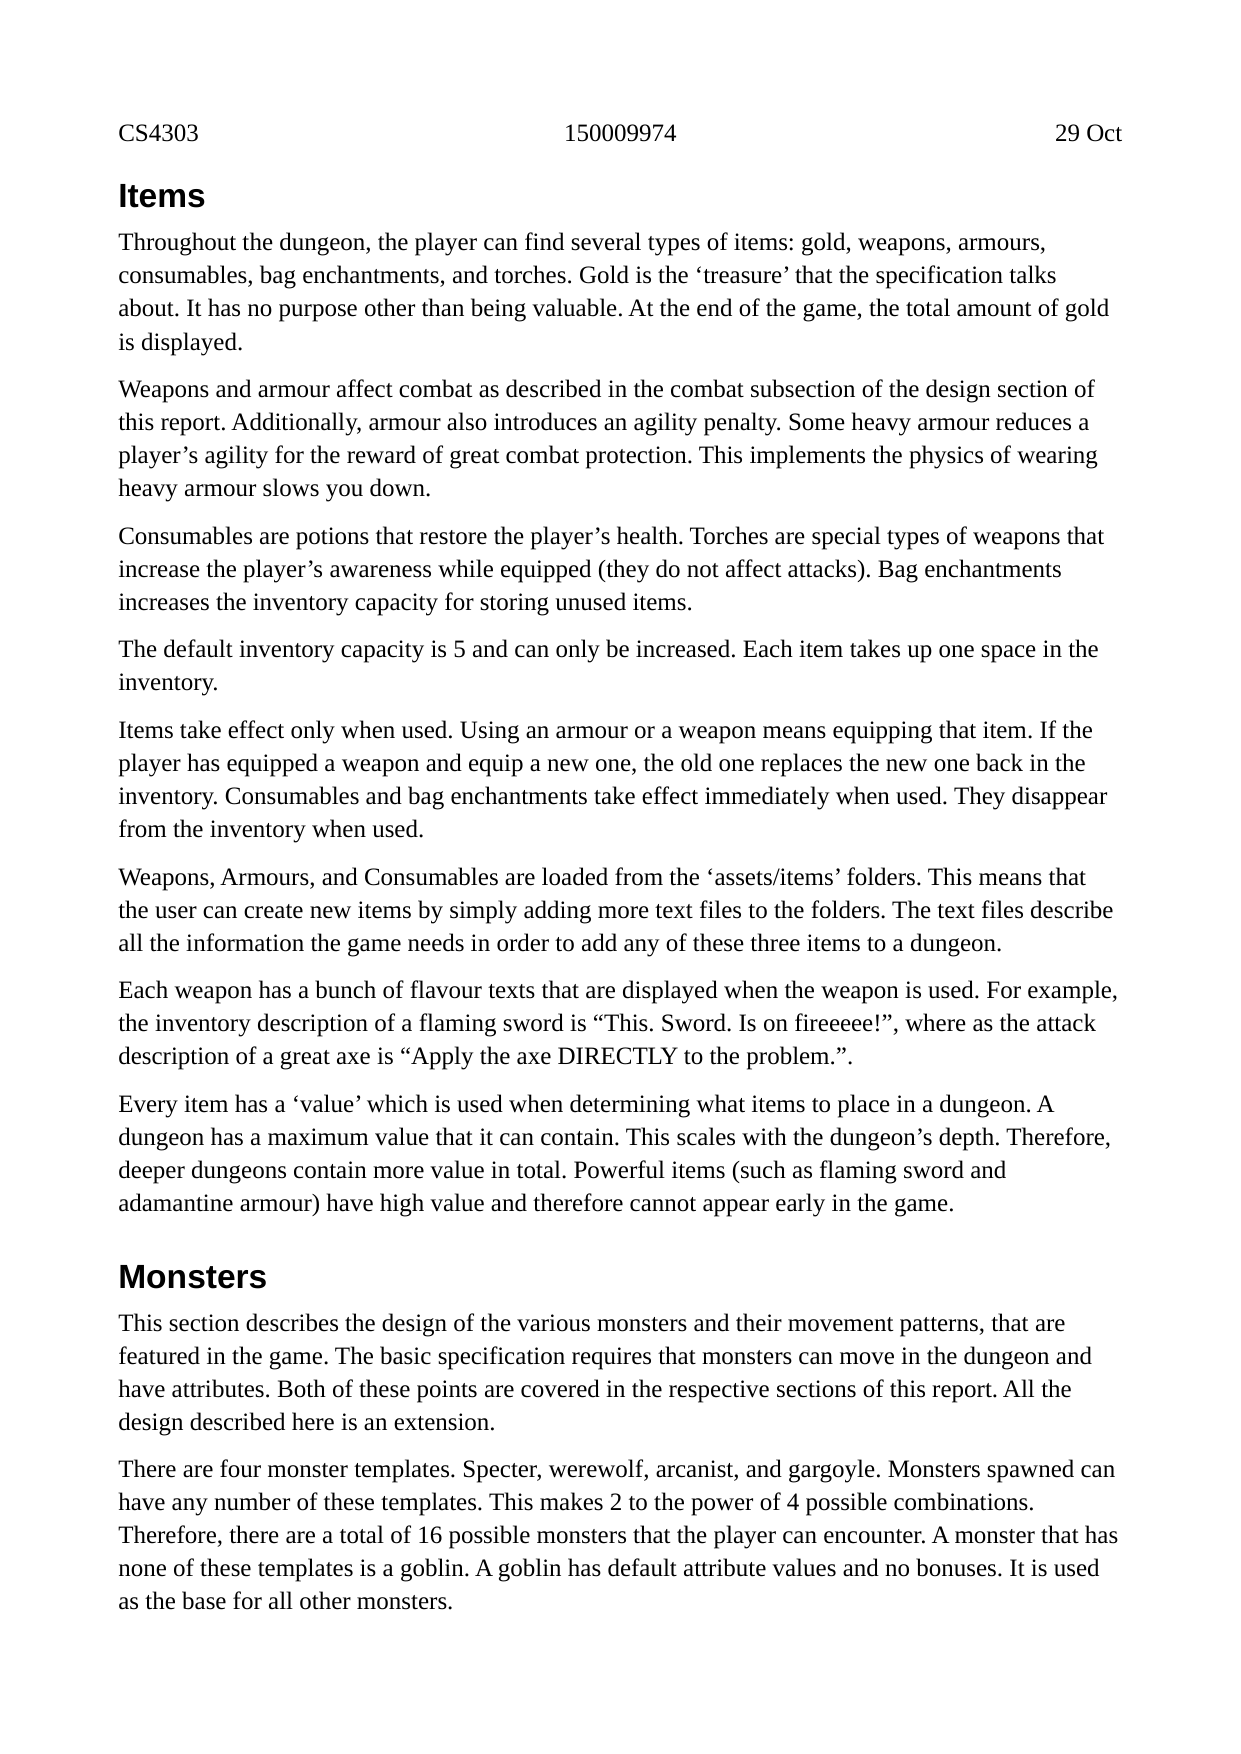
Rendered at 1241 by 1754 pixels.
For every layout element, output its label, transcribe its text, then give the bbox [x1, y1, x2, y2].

text Every item has a ‘value’ which is used when determining what items to place in a dungeon. A dungeon has a maximum value that it can contain. This scales with the dungeon’s depth. Therefore, deeper dungeons contain more value in total. Powerful items (such as flaming sword and adamantine armour) have high value and therefore cannot appear early in the game. [118, 1089, 1122, 1217]
text Weapons, Armours, and Consumables are loaded from the ‘assets/items’ folders. This means that the user can create new items by simply adding more text files to the folders. The text files describe all the information the game needs in order to add any of these three items to a dungeon. [118, 862, 1122, 957]
text The default inventory capacity is 5 and can only be increased. Each item takes up one space in the inventory. [118, 634, 1122, 696]
text Weapons and armour affect combat as described in the combat subsection of the design section of this report. Additionally, armour also introduces an agility penalty. Some heavy armour reduces a player’s agility for the reward of great combat protection. This implements the physics of wearing heavy armour slows you down. [118, 374, 1122, 502]
text Items take effect only when used. Using an armour or a weapon means equipping that item. If the player has equipped a weapon and equip a new one, the old one replaces the new one back in the inventory. Consumables and bag enchantments take effect immediately when used. They disappear from the inventory when used. [118, 715, 1122, 843]
text Throughout the dungeon, the player can find several types of items: gold, weapons, armours, consumables, bag enchantments, and torches. Gold is the ‘treasure’ that the specification talks about. It has no purpose other than being valuable. At the end of the game, the total amount of gold is displayed. [118, 227, 1122, 355]
text There are four monster templates. Specter, werewolf, arcanist, and gargoyle. Monsters spawned can have any number of these templates. This makes 2 to the power of 4 possible combinations. Therefore, there are a total of 16 possible monsters that the player can encounter. A monster that has none of these templates is a goblin. A goblin has default attribute values and no bonuses. It is used as the base for all other monsters. [118, 1454, 1122, 1615]
subtitle Monsters [118, 1257, 1122, 1295]
text Each weapon has a bunch of flavour texts that are displayed when the weapon is used. For example, the inventory description of a flaming sword is “This. Sword. Is on fireeeee!”, where as the attack description of a great axe is “Apply the axe DIRECTLY to the problem.”. [118, 975, 1122, 1070]
subtitle Items [118, 176, 1122, 215]
text This section describes the design of the various monsters and their movement patterns, that are featured in the game. The basic specification requires that monsters can move in the dungeon and have attributes. Both of these points are covered in the respective sections of this report. All the design described here is an extension. [118, 1308, 1122, 1436]
text Consumables are potions that restore the player’s health. Torches are special types of weapons that increase the player’s awareness while equipped (they do not affect attacks). Bag enchantments increases the inventory capacity for storing unused items. [118, 521, 1122, 616]
